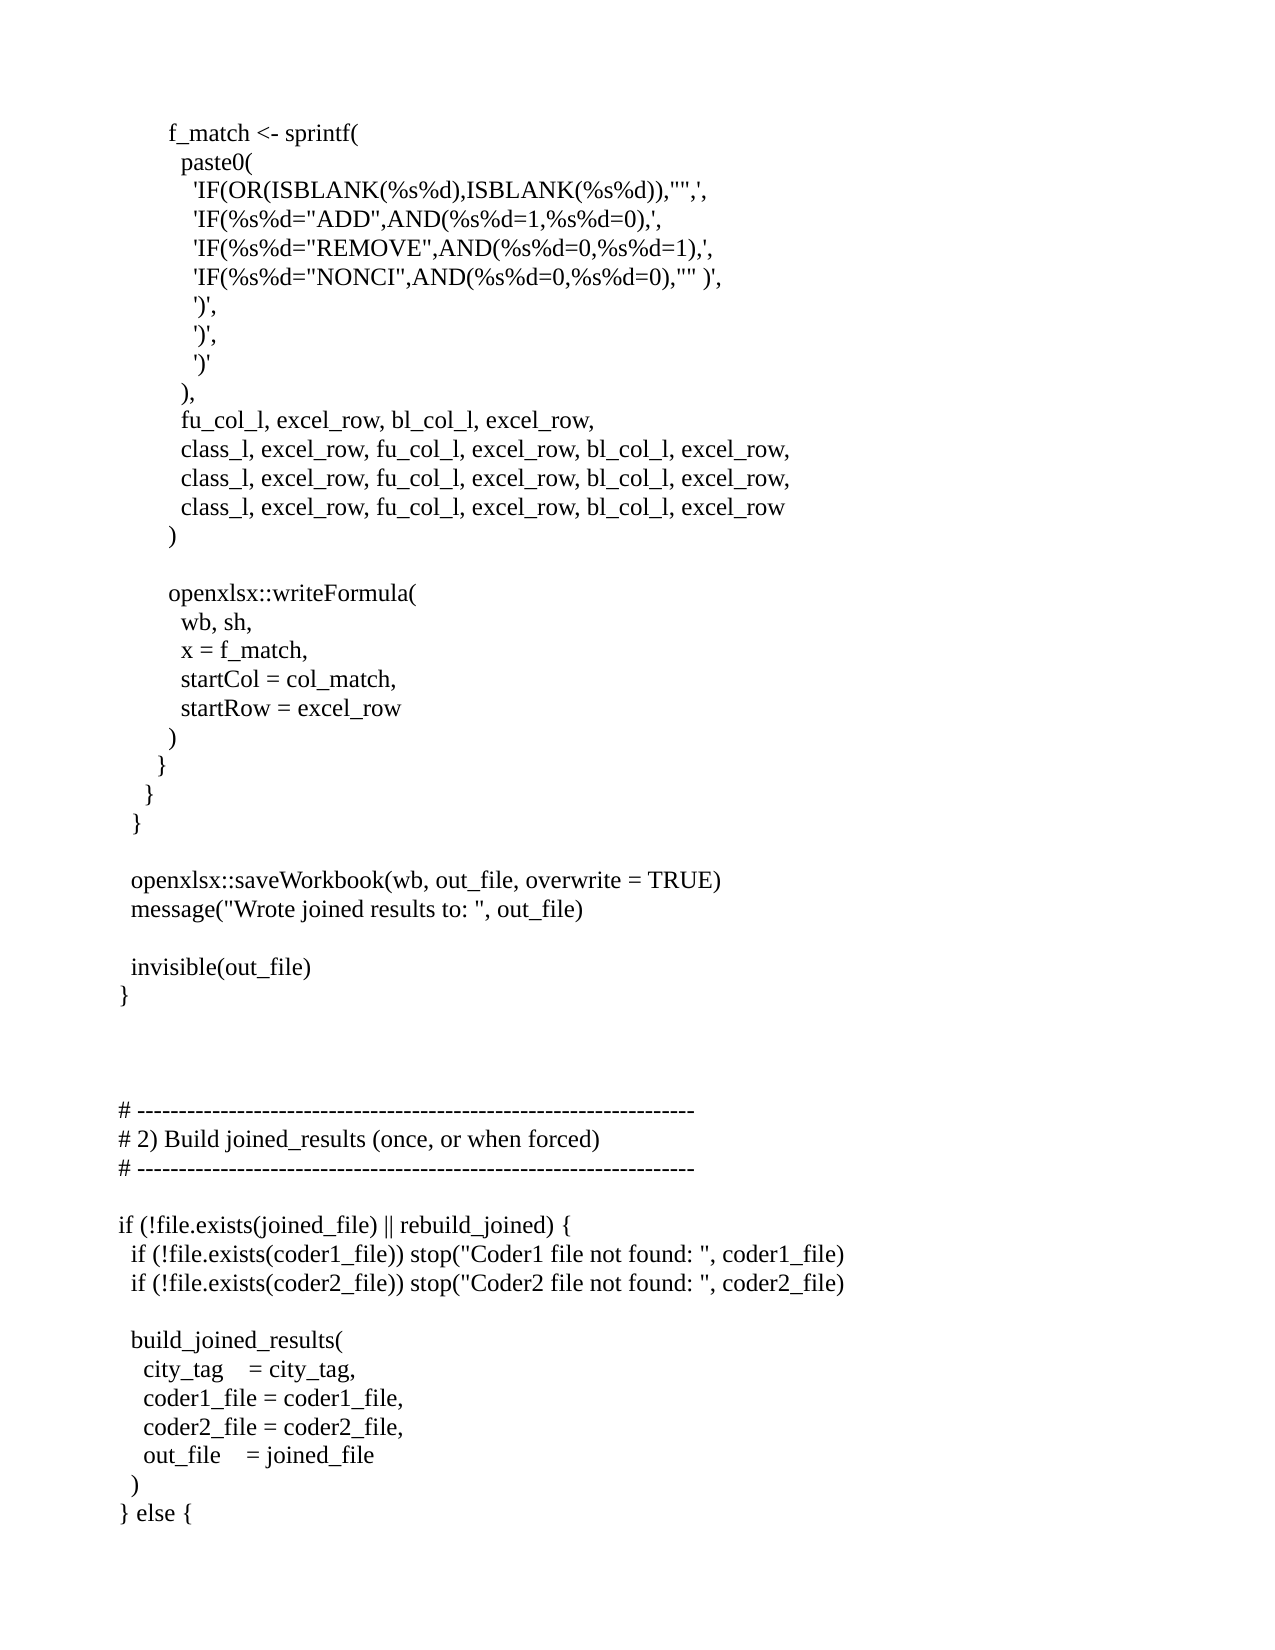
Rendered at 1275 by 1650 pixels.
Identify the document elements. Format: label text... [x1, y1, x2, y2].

text } [118, 808, 1157, 837]
text class_l, excel_row, fu_col_l, excel_row, bl_col_l, excel_row [118, 492, 1157, 521]
text out_file = joined_file [118, 1441, 1157, 1469]
text if (!file.exists(coder1_file)) stop("Coder1 file not found: ", coder1_file) [118, 1239, 1157, 1268]
text if (!file.exists(coder2_file)) stop("Coder2 file not found: ", coder2_file) [118, 1268, 1157, 1297]
text # ------------------------------------------------------------------- [118, 1153, 1157, 1182]
text 'IF(%s%d="ADD",AND(%s%d=1,%s%d=0),', [118, 204, 1157, 233]
text openxlsx::saveWorkbook(wb, out_file, overwrite = TRUE) [118, 866, 1157, 894]
text city_tag = city_tag, [118, 1354, 1157, 1383]
text ) [118, 722, 1157, 751]
text } [118, 751, 1157, 779]
text if (!file.exists(joined_file) || rebuild_joined) { [118, 1211, 1157, 1239]
text coder2_file = coder2_file, [118, 1412, 1157, 1441]
text wb, sh, [118, 607, 1157, 636]
text message("Wrote joined results to: ", out_file) [118, 894, 1157, 923]
text startCol = col_match, [118, 664, 1157, 693]
text paste0( [118, 147, 1157, 176]
text } [118, 981, 1157, 1009]
text fu_col_l, excel_row, bl_col_l, excel_row, [118, 406, 1157, 434]
text x = f_match, [118, 636, 1157, 664]
text ')', [118, 319, 1157, 348]
text ')' [118, 348, 1157, 377]
text } else { [118, 1498, 1157, 1527]
text # ------------------------------------------------------------------- [118, 1096, 1157, 1124]
text invisible(out_file) [118, 952, 1157, 981]
text build_joined_results( [118, 1326, 1157, 1354]
text class_l, excel_row, fu_col_l, excel_row, bl_col_l, excel_row, [118, 463, 1157, 492]
text } [118, 779, 1157, 808]
text ) [118, 1469, 1157, 1498]
text f_match <- sprintf( [118, 118, 1157, 147]
text ), [118, 377, 1157, 406]
text coder1_file = coder1_file, [118, 1383, 1157, 1412]
text 'IF(OR(ISBLANK(%s%d),ISBLANK(%s%d)),"",', [118, 176, 1157, 204]
text 'IF(%s%d="NONCI",AND(%s%d=0,%s%d=0),"" )', [118, 262, 1157, 291]
text # 2) Build joined_results (once, or when forced) [118, 1124, 1157, 1153]
text 'IF(%s%d="REMOVE",AND(%s%d=0,%s%d=1),', [118, 233, 1157, 262]
text ) [118, 521, 1157, 549]
text startRow = excel_row [118, 693, 1157, 722]
text ')', [118, 291, 1157, 319]
text openxlsx::writeFormula( [118, 578, 1157, 607]
text class_l, excel_row, fu_col_l, excel_row, bl_col_l, excel_row, [118, 434, 1157, 463]
